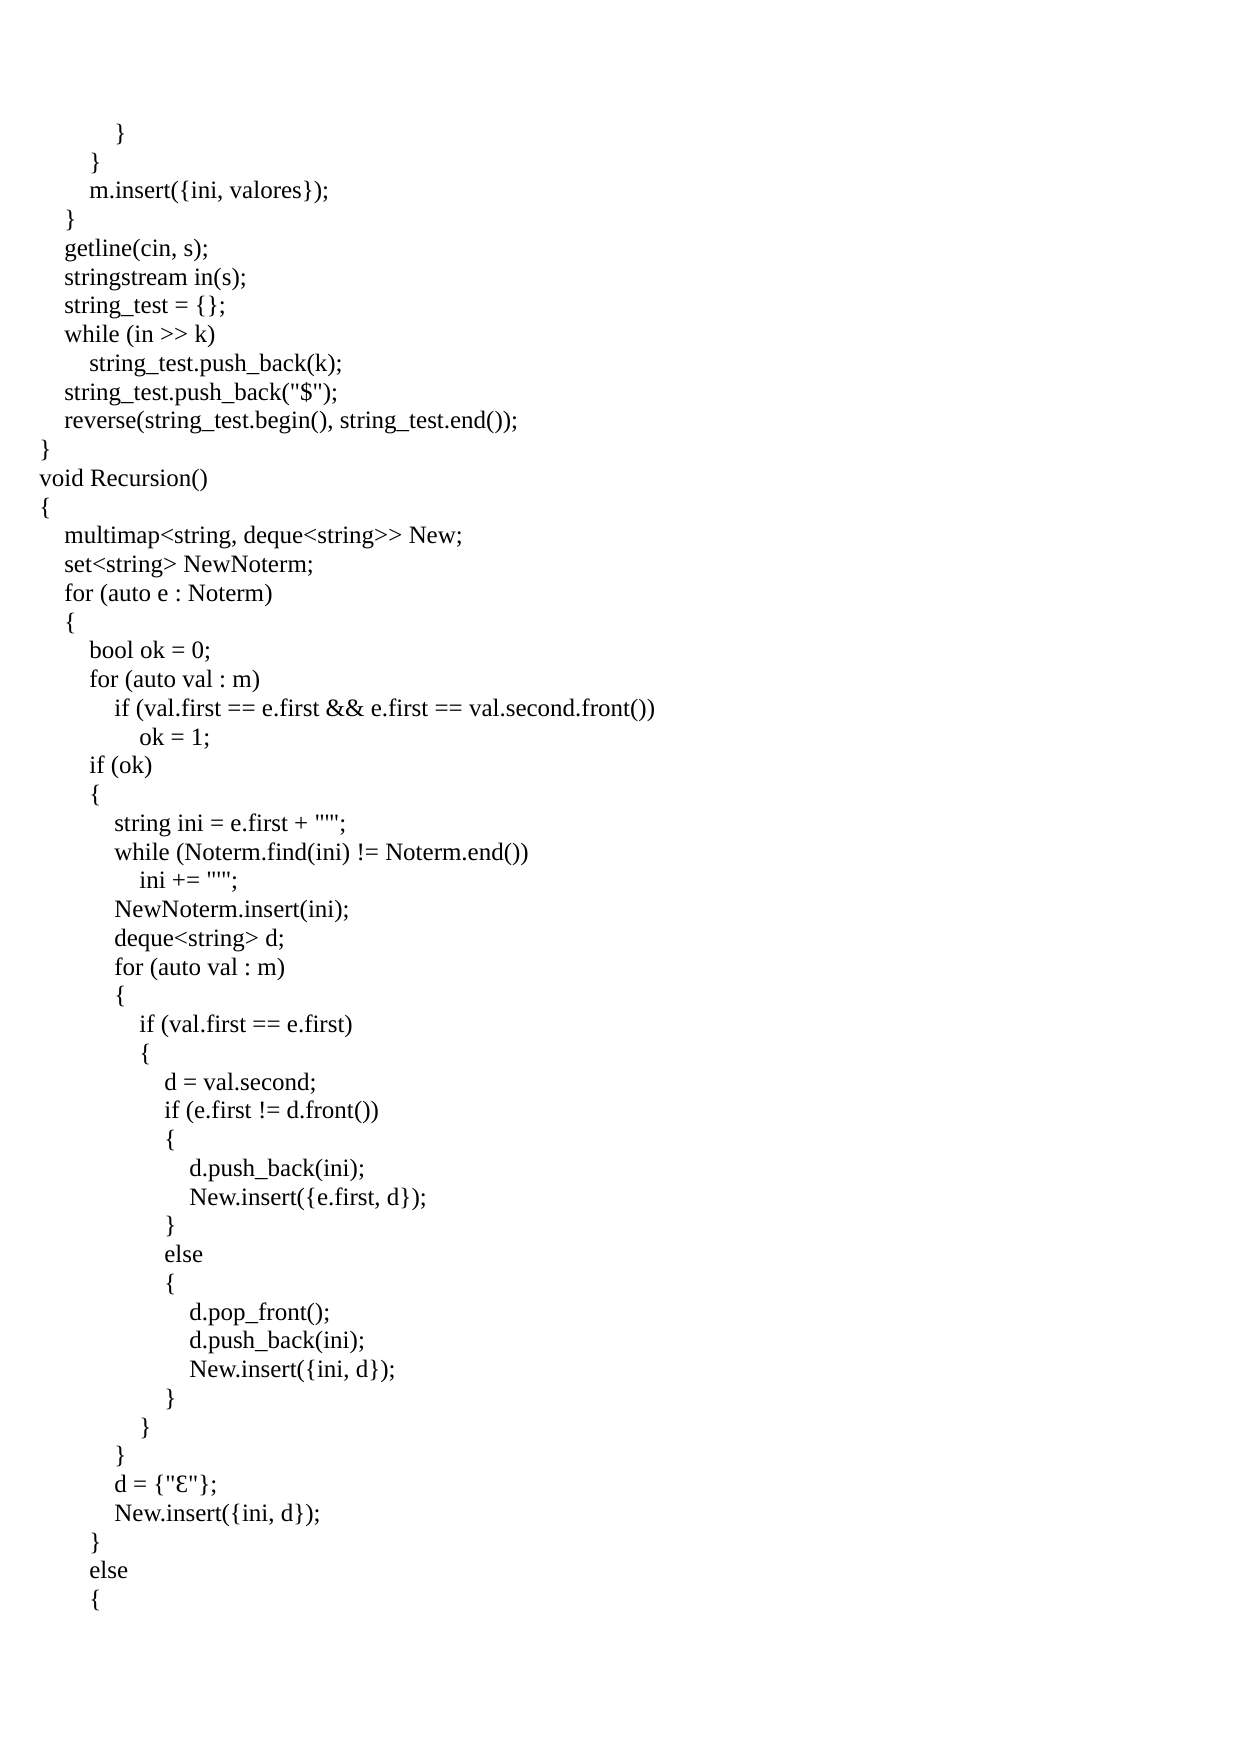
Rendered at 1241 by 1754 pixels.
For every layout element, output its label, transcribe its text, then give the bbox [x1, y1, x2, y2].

text stringstream in(s); [39, 262, 1184, 291]
text string ini = e.first + "'"; [39, 808, 1184, 837]
text } [39, 434, 1184, 463]
text { [39, 607, 1184, 636]
text { [39, 1038, 1184, 1067]
text { [39, 1268, 1184, 1297]
text for (auto val : m) [39, 664, 1184, 693]
text } [39, 204, 1184, 233]
text d = {"Ɛ"}; [39, 1469, 1184, 1498]
text } [39, 1412, 1184, 1441]
text string_test = {}; [39, 291, 1184, 319]
text reverse(string_test.begin(), string_test.end()); [39, 406, 1184, 434]
text d.pop_front(); [39, 1297, 1184, 1326]
text } [39, 147, 1184, 176]
text d.push_back(ini); [39, 1153, 1184, 1182]
text } [39, 1441, 1184, 1469]
text multimap<string, deque<string>> New; [39, 521, 1184, 549]
text d = val.second; [39, 1067, 1184, 1096]
text deque<string> d; [39, 923, 1184, 952]
text getline(cin, s); [39, 233, 1184, 262]
text m.insert({ini, valores}); [39, 176, 1184, 204]
text for (auto e : Noterm) [39, 578, 1184, 607]
text if (val.first == e.first && e.first == val.second.front()) [39, 693, 1184, 722]
text string_test.push_back("$"); [39, 377, 1184, 406]
text { [39, 492, 1184, 521]
text New.insert({ini, d}); [39, 1498, 1184, 1527]
text } [39, 118, 1184, 147]
text ini += "'"; [39, 866, 1184, 894]
text void Recursion() [39, 463, 1184, 492]
text while (Noterm.find(ini) != Noterm.end()) [39, 837, 1184, 866]
text d.push_back(ini); [39, 1326, 1184, 1354]
text { [39, 1124, 1184, 1153]
text bool ok = 0; [39, 636, 1184, 664]
text if (val.first == e.first) [39, 1009, 1184, 1038]
text } [39, 1383, 1184, 1412]
text } [39, 1527, 1184, 1556]
text New.insert({ini, d}); [39, 1354, 1184, 1383]
text while (in >> k) [39, 319, 1184, 348]
text else [39, 1239, 1184, 1268]
text set<string> NewNoterm; [39, 549, 1184, 578]
text string_test.push_back(k); [39, 348, 1184, 377]
text else [39, 1556, 1184, 1584]
text if (e.first != d.front()) [39, 1096, 1184, 1124]
text ok = 1; [39, 722, 1184, 751]
text for (auto val : m) [39, 952, 1184, 981]
text NewNoterm.insert(ini); [39, 894, 1184, 923]
text } [39, 1211, 1184, 1239]
text { [39, 1584, 1184, 1613]
text { [39, 779, 1184, 808]
text { [39, 981, 1184, 1009]
text New.insert({e.first, d}); [39, 1182, 1184, 1211]
text if (ok) [39, 751, 1184, 779]
